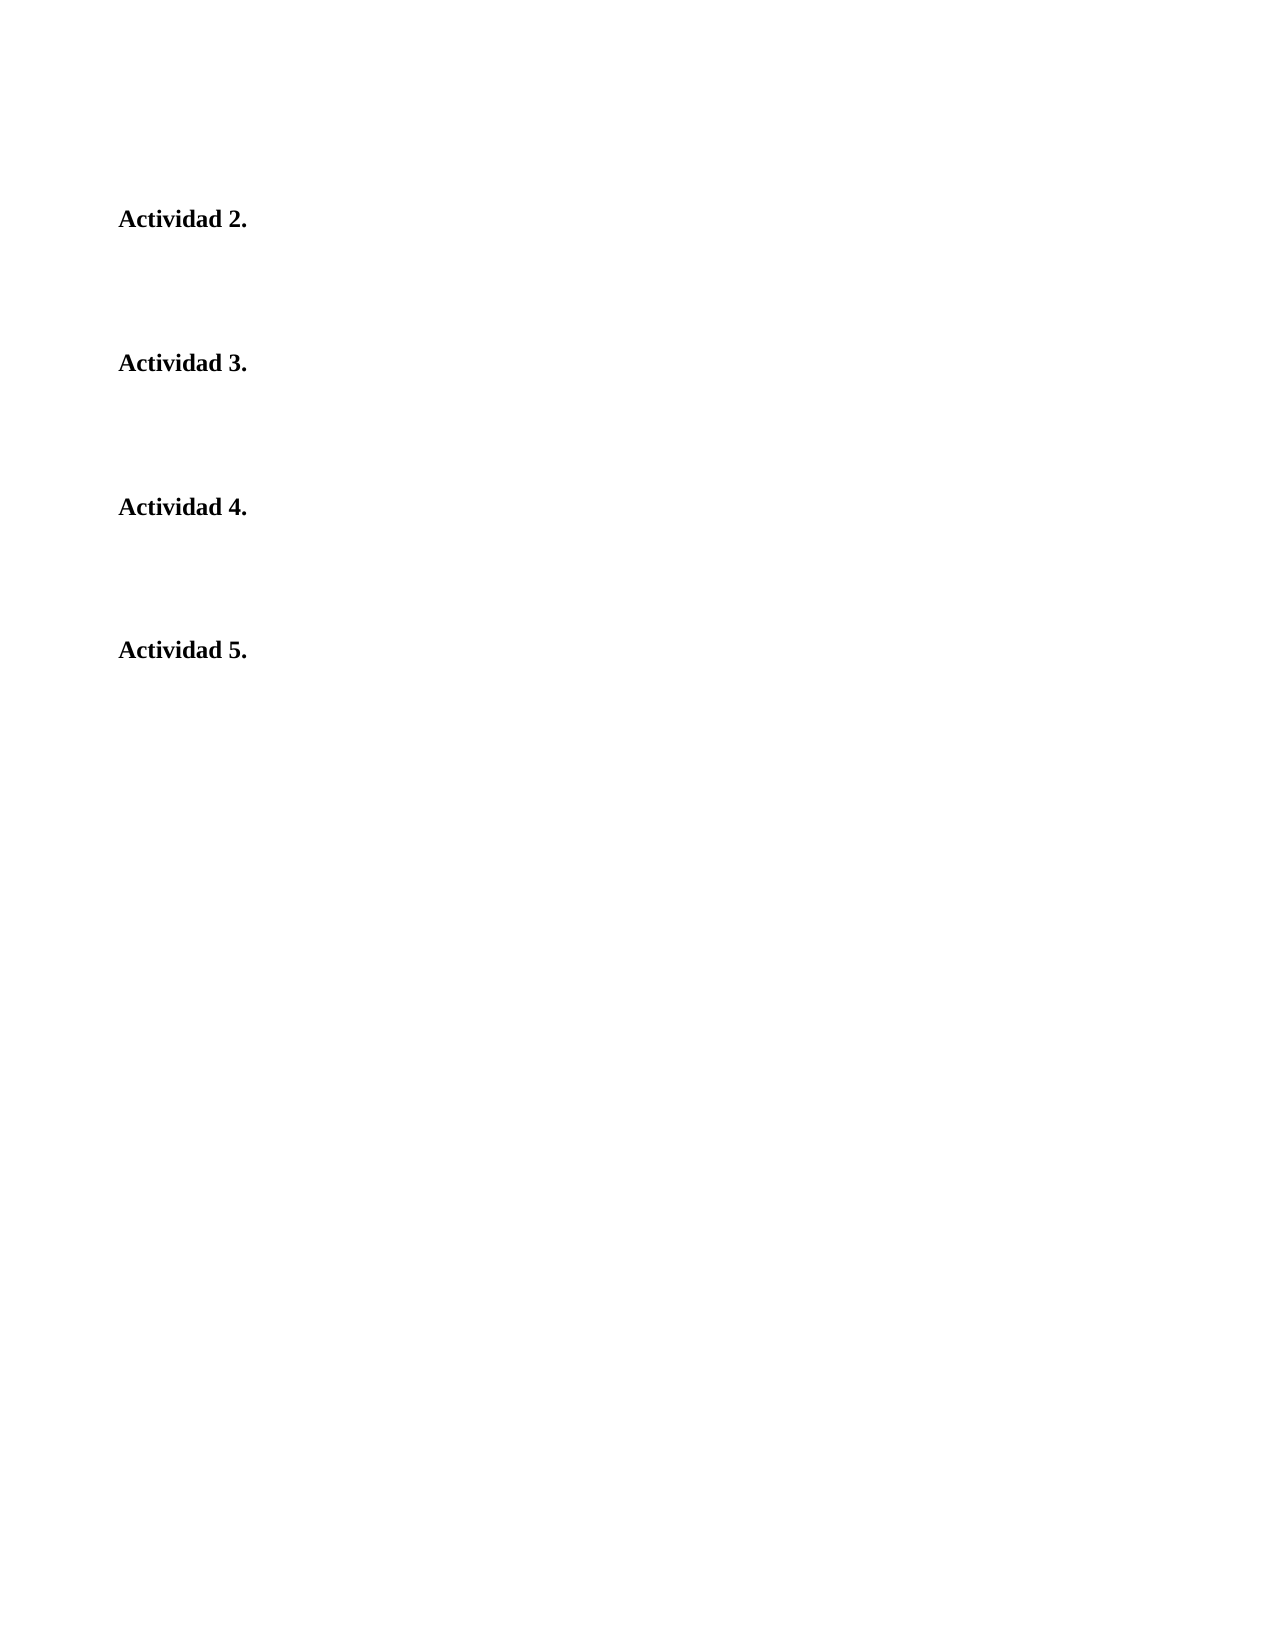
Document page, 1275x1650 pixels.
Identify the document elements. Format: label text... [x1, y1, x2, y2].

text Actividad 2. [118, 204, 1157, 233]
text Actividad 3. [118, 348, 1157, 377]
text Actividad 4. [118, 492, 1157, 521]
text Actividad 5. [118, 636, 1157, 664]
